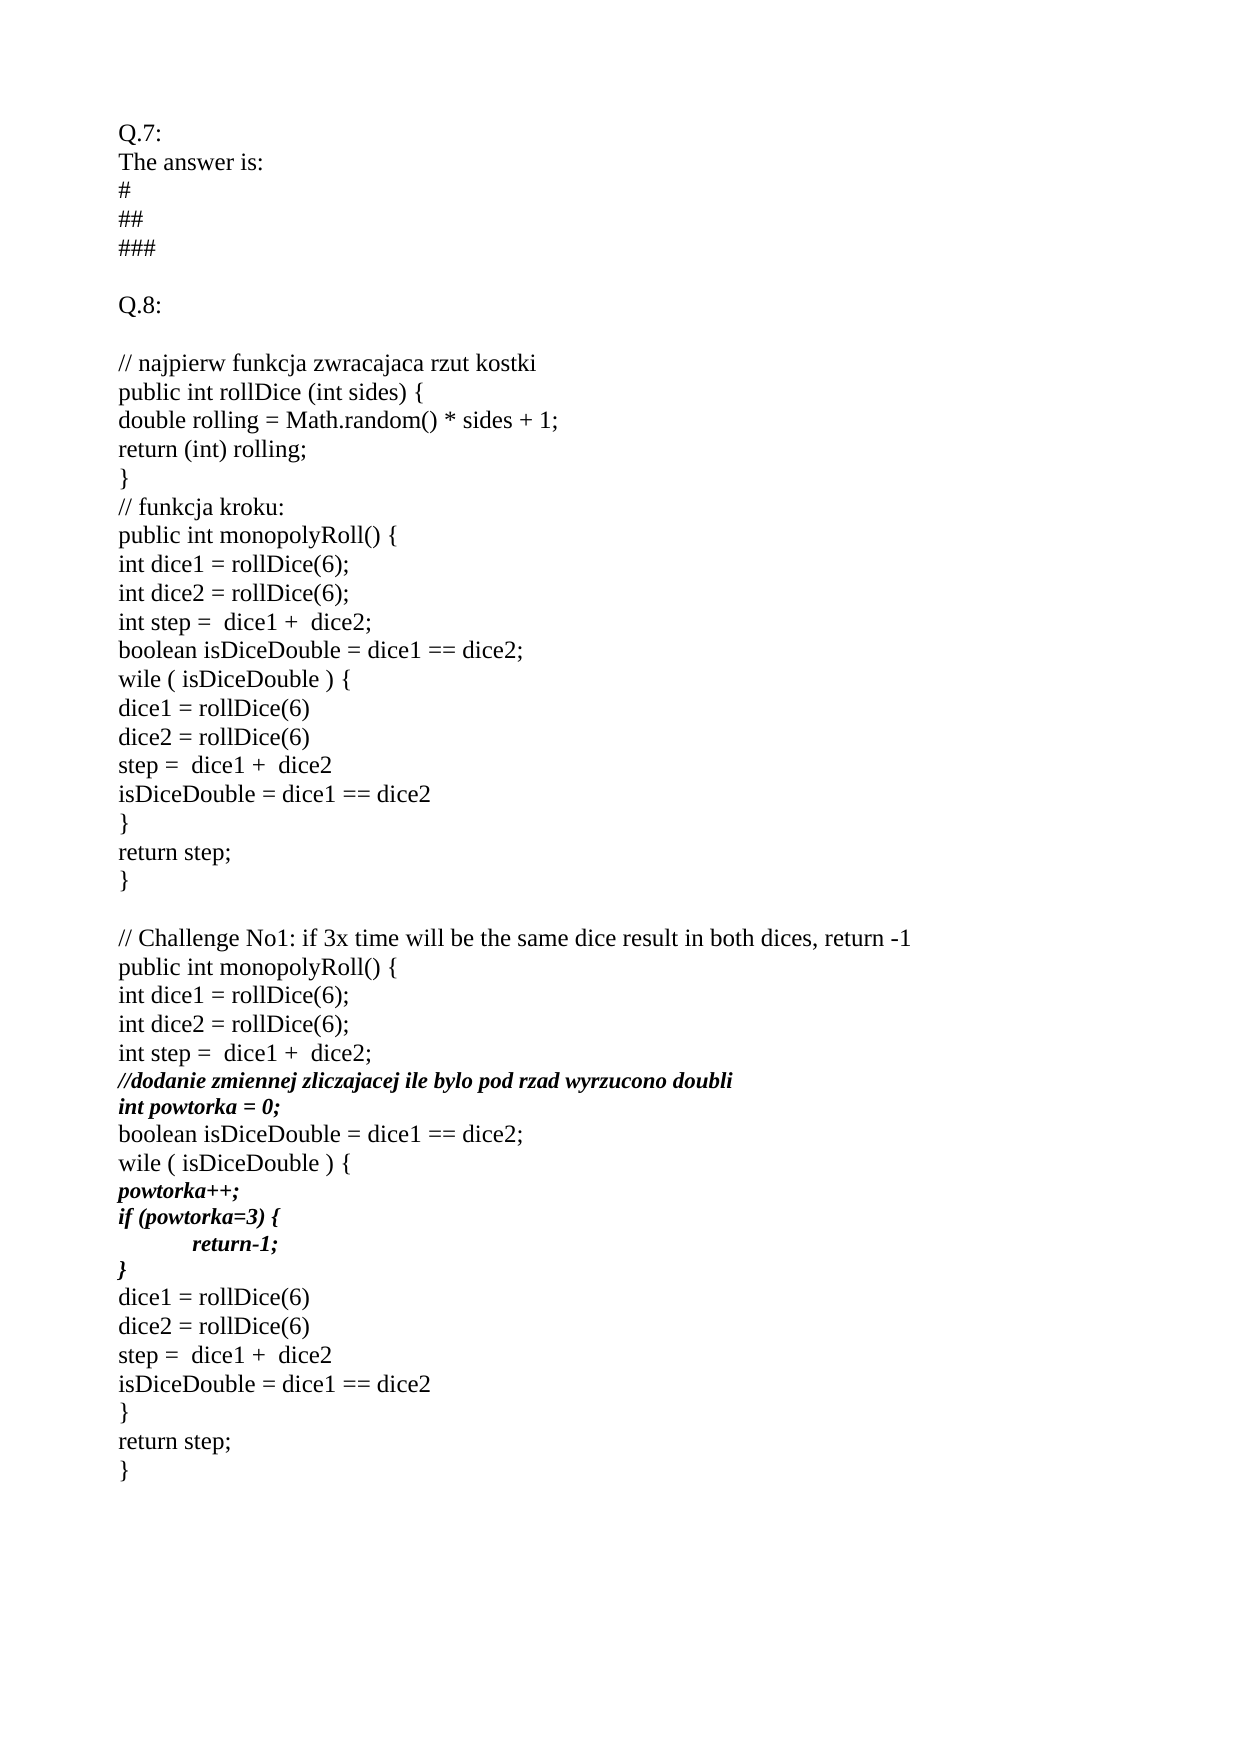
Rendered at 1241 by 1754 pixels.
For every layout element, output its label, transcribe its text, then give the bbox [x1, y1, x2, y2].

text } [118, 866, 1122, 894]
text step = dice1 + dice2 [118, 1340, 1122, 1369]
text return step; [118, 1426, 1122, 1455]
text dice2 = rollDice(6) [118, 1311, 1122, 1340]
text return (int) rolling; [118, 434, 1122, 463]
text int powtorka = 0; [118, 1093, 1122, 1119]
text public int rollDice (int sides) { [118, 377, 1122, 406]
text dice1 = rollDice(6) [118, 693, 1122, 722]
text ### [118, 233, 1122, 262]
text isDiceDouble = dice1 == dice2 [118, 1369, 1122, 1397]
text int dice1 = rollDice(6); [118, 981, 1122, 1009]
text Q.7: [118, 118, 1122, 147]
text ## [118, 204, 1122, 233]
text Q.8: [118, 291, 1122, 319]
text The answer is: [118, 147, 1122, 176]
text isDiceDouble = dice1 == dice2 [118, 779, 1122, 808]
text step = dice1 + dice2 [118, 751, 1122, 779]
text } [118, 1397, 1122, 1426]
text } [118, 463, 1122, 492]
text if (powtorka=3) { [118, 1203, 1122, 1230]
text wile ( isDiceDouble ) { [118, 664, 1122, 693]
text double rolling = Math.random() * sides + 1; [118, 406, 1122, 434]
text int step = dice1 + dice2; [118, 1038, 1122, 1067]
text powtorka++; [118, 1177, 1122, 1203]
text // najpierw funkcja zwracajaca rzut kostki [118, 348, 1122, 377]
text boolean isDiceDouble = dice1 == dice2; [118, 636, 1122, 664]
text } [118, 1455, 1122, 1484]
text int dice2 = rollDice(6); [118, 578, 1122, 607]
text int dice2 = rollDice(6); [118, 1009, 1122, 1038]
text public int monopolyRoll() { [118, 952, 1122, 981]
text } [118, 808, 1122, 837]
text // Challenge No1: if 3x time will be the same dice result in both dices, return -1 [118, 923, 1122, 952]
text dice2 = rollDice(6) [118, 722, 1122, 751]
text boolean isDiceDouble = dice1 == dice2; [118, 1119, 1122, 1148]
text // funkcja kroku: [118, 492, 1122, 521]
text wile ( isDiceDouble ) { [118, 1148, 1122, 1177]
text } [118, 1256, 1122, 1282]
text # [118, 176, 1122, 204]
text public int monopolyRoll() { [118, 521, 1122, 549]
text return-1; [118, 1230, 1122, 1256]
text //dodanie zmiennej zliczajacej ile bylo pod rzad wyrzucono doubli [118, 1067, 1122, 1093]
text int dice1 = rollDice(6); [118, 549, 1122, 578]
text return step; [118, 837, 1122, 866]
text dice1 = rollDice(6) [118, 1282, 1122, 1311]
text int step = dice1 + dice2; [118, 607, 1122, 636]
